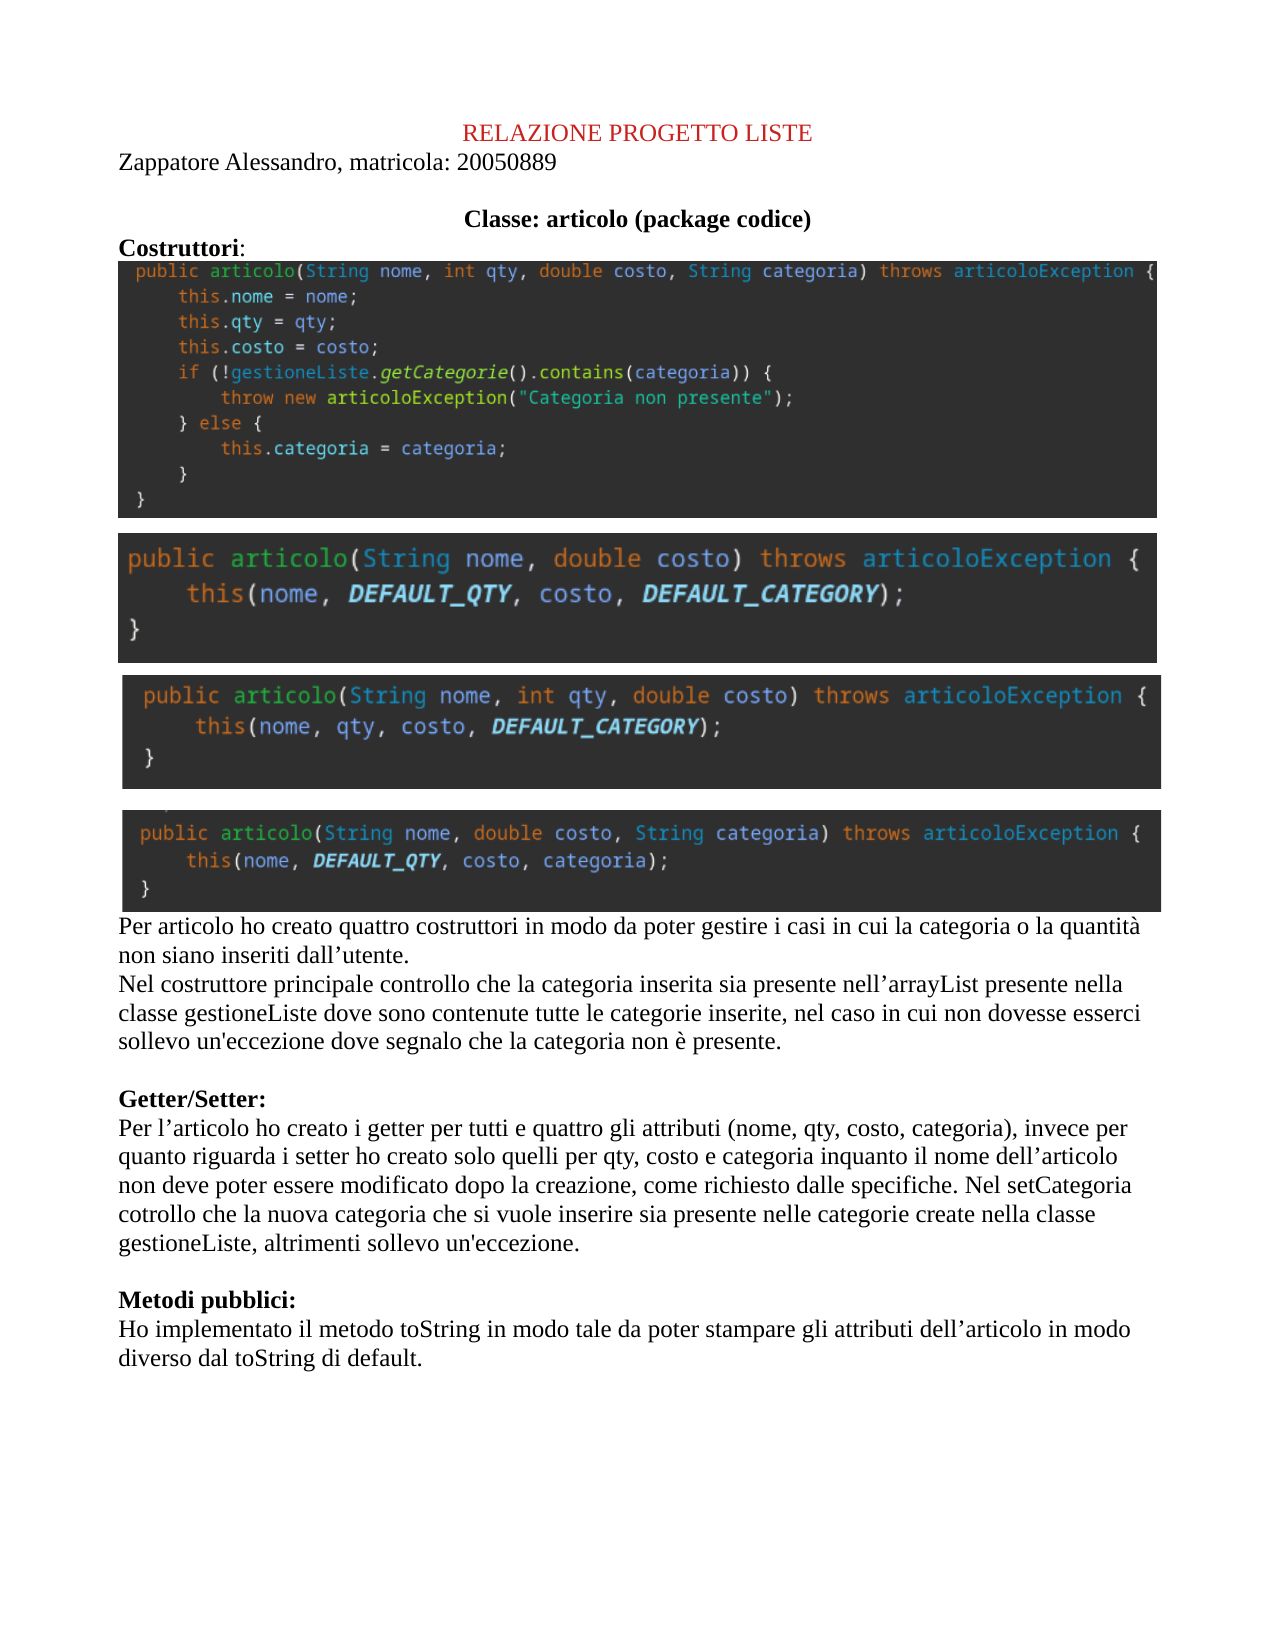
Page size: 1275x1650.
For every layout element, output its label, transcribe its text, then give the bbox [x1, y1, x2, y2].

picture [122, 675, 1162, 789]
text Classe: articolo (package codice) [118, 204, 1157, 233]
text Getter/Setter: [118, 1084, 1157, 1113]
text [118, 518, 1157, 533]
picture [118, 261, 1157, 518]
text Per l’articolo ho creato i getter per tutti e quattro gli attributi (nome, qty, costo, categoria), invece per quanto riguarda i setter ho creato solo quelli per qty, costo e categoria inquanto il nome dell’articolo non deve poter essere modificato dopo la creazione, come richiesto dalle specifiche. Nel setCategoria cotrollo che la nuova categoria che si vuole inserire sia presente nelle categorie create nella classe gestioneListe, altrimenti sollevo un'eccezione. [118, 1113, 1157, 1256]
picture [118, 533, 1157, 663]
text RELAZIONE PROGETTO LISTE [118, 118, 1157, 147]
text Costruttori: [118, 233, 1157, 261]
text Ho implementato il metodo toString in modo tale da poter stampare gli attributi dell’articolo in modo diverso dal toString di default. [118, 1314, 1157, 1371]
text Zappatore Alessandro, matricola: 20050889 [118, 147, 1157, 176]
picture [122, 810, 1162, 912]
text Nel costruttore principale controllo che la categoria inserita sia presente nell’arrayList presente nella classe gestioneListe dove sono contenute tutte le categorie inserite, nel caso in cui non dovesse esserci sollevo un'eccezione dove segnalo che la categoria non è presente. [118, 969, 1157, 1055]
text Per articolo ho creato quattro costruttori in modo da poter gestire i casi in cui la categoria o la quantità non siano inseriti dall’utente. [118, 663, 1157, 969]
text Metodi pubblici: [118, 1285, 1157, 1314]
